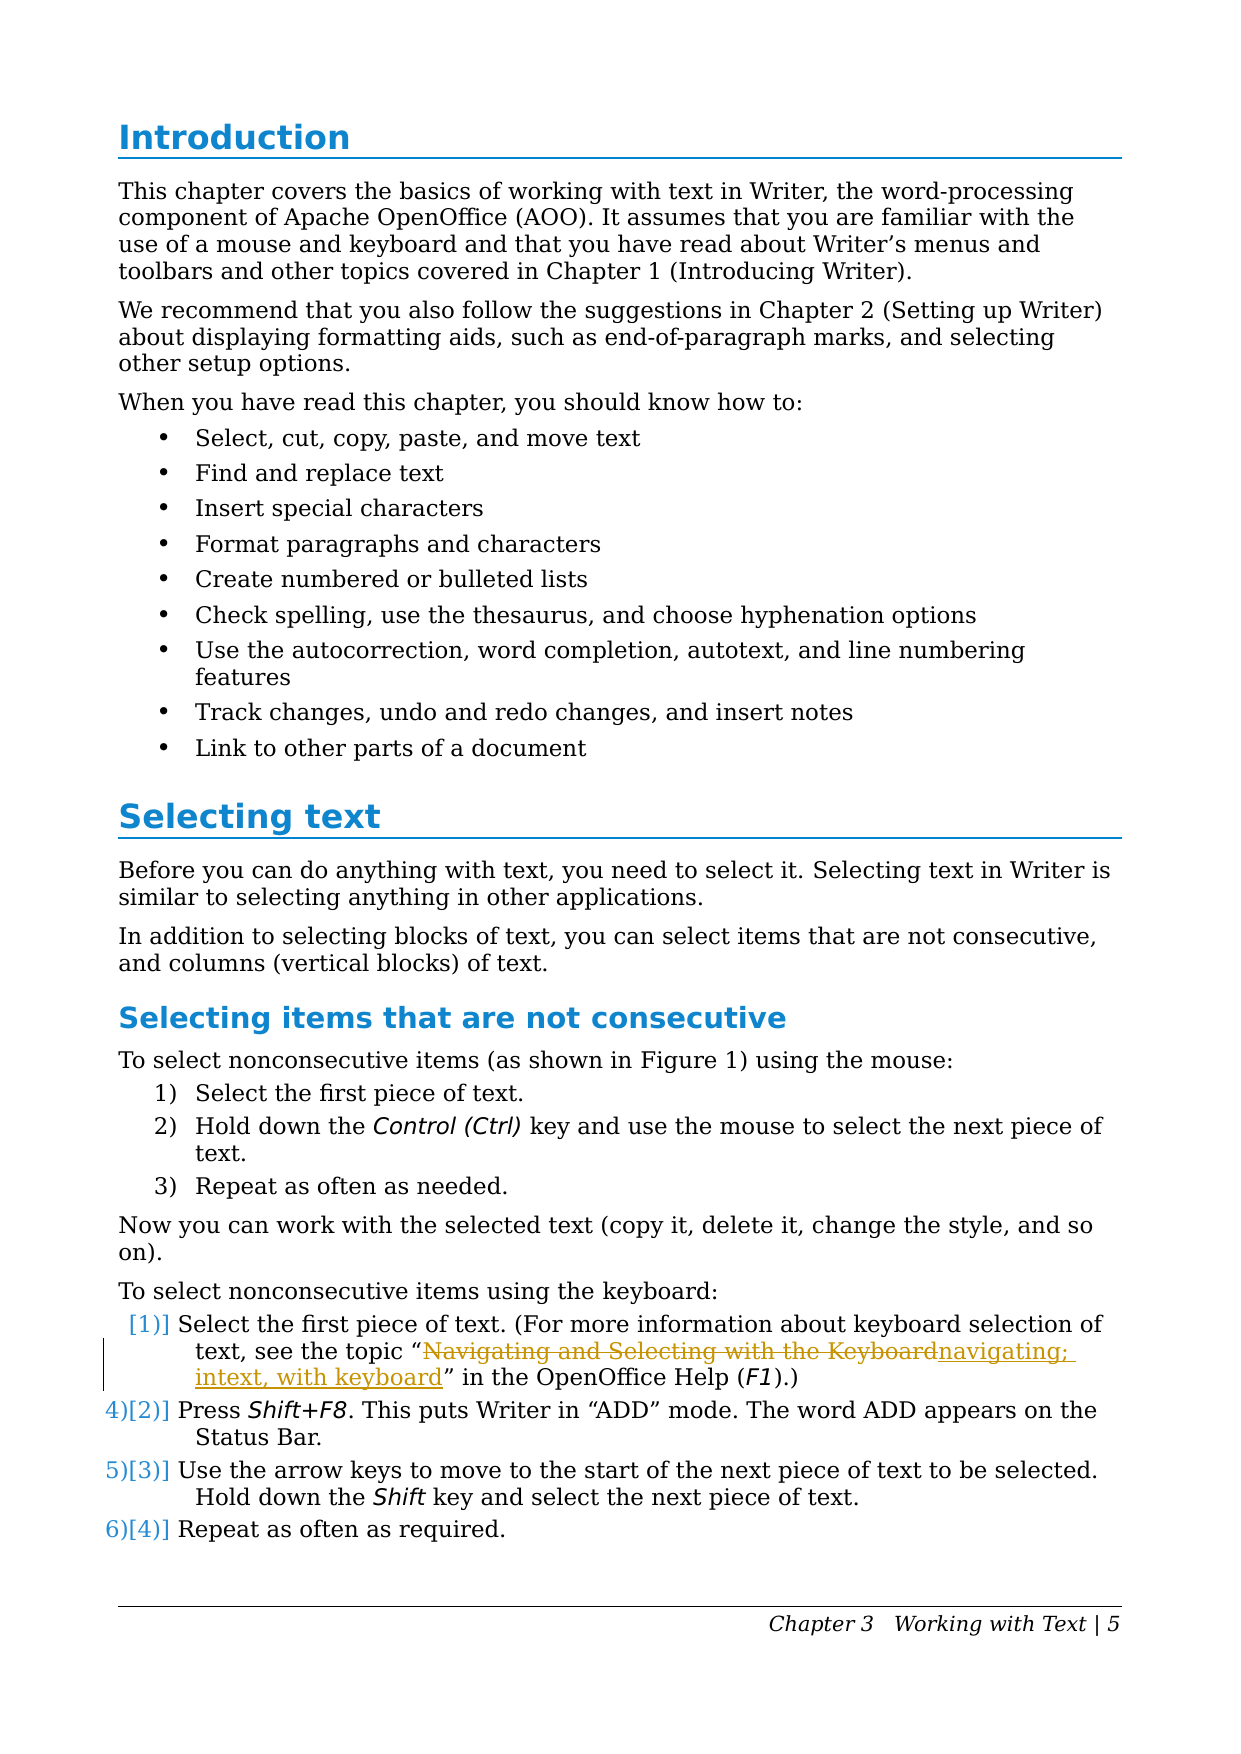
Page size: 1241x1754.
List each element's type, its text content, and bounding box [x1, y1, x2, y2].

subtitle Selecting items that are not consecutive [118, 1001, 1122, 1035]
text This chapter covers the basics of working with text in Writer, the word-processing component of Apache OpenOffice (AOO). It assumes that you are familiar with the use of a mouse and keyboard and that you have read about Writer’s menus and toolbars and other topics covered in Chapter 1 (Introducing Writer). [118, 178, 1122, 284]
list To select nonconsecutive items (as shown in Figure 1) using the mouse: [118, 1047, 1122, 1074]
list Repeat as often as required. [177, 1517, 1122, 1543]
text Before you can do anything with text, you need to select it. Selecting text in Writer is similar to selecting anything in other applications. [118, 858, 1122, 911]
subtitle Selecting text [118, 798, 1122, 837]
list Use the autocorrection, word completion, autotext, and line numbering features [156, 635, 1122, 691]
list Link to other parts of a document [156, 733, 1122, 762]
list Check spelling, use the thesaurus, and choose hyphenation options [156, 600, 1122, 629]
list Create numbered or bulleted lists [156, 564, 1122, 593]
text Now you can work with the selected text (copy it, delete it, change the style, and so on). [118, 1212, 1122, 1266]
list Repeat as often as needed. [177, 1173, 1122, 1200]
list Select the first piece of text. [177, 1081, 1122, 1107]
list Select the first piece of text. (For more information about keyboard selection of text, see the topic “navigating; intext, with keyboard” in the OpenOffice Help (F1).) [177, 1311, 1122, 1391]
list When you have read this chapter, you should know how to: [118, 389, 1122, 416]
list Format paragraphs and characters [156, 529, 1122, 558]
list Select, cut, copy, paste, and move text [156, 423, 1122, 452]
text We recommend that you also follow the suggestions in Chapter 2 (Setting up Writer) about displaying formatting aids, such as end-of-paragraph marks, and selecting other setup options. [118, 297, 1122, 377]
subtitle Introduction [118, 118, 1122, 157]
list To select nonconsecutive items using the keyboard: [118, 1278, 1122, 1305]
text In addition to selecting blocks of text, you can select items that are not consecutive, and columns (vertical blocks) of text. [118, 923, 1122, 977]
list Use the arrow keys to move to the start of the next piece of text to be selected. Hold down the Shift key and select the next piece of text. [177, 1457, 1122, 1510]
list Track changes, undo and redo changes, and insert notes [156, 697, 1122, 726]
list Insert special characters [156, 493, 1122, 523]
list Hold down the Control (Ctrl) key and use the mouse to select the next piece of text. [177, 1113, 1122, 1167]
list Press Shift+F8. This puts Writer in “ADD” mode. The word ADD appears on the Status Bar. [177, 1397, 1122, 1451]
list Find and replace text [156, 458, 1122, 487]
